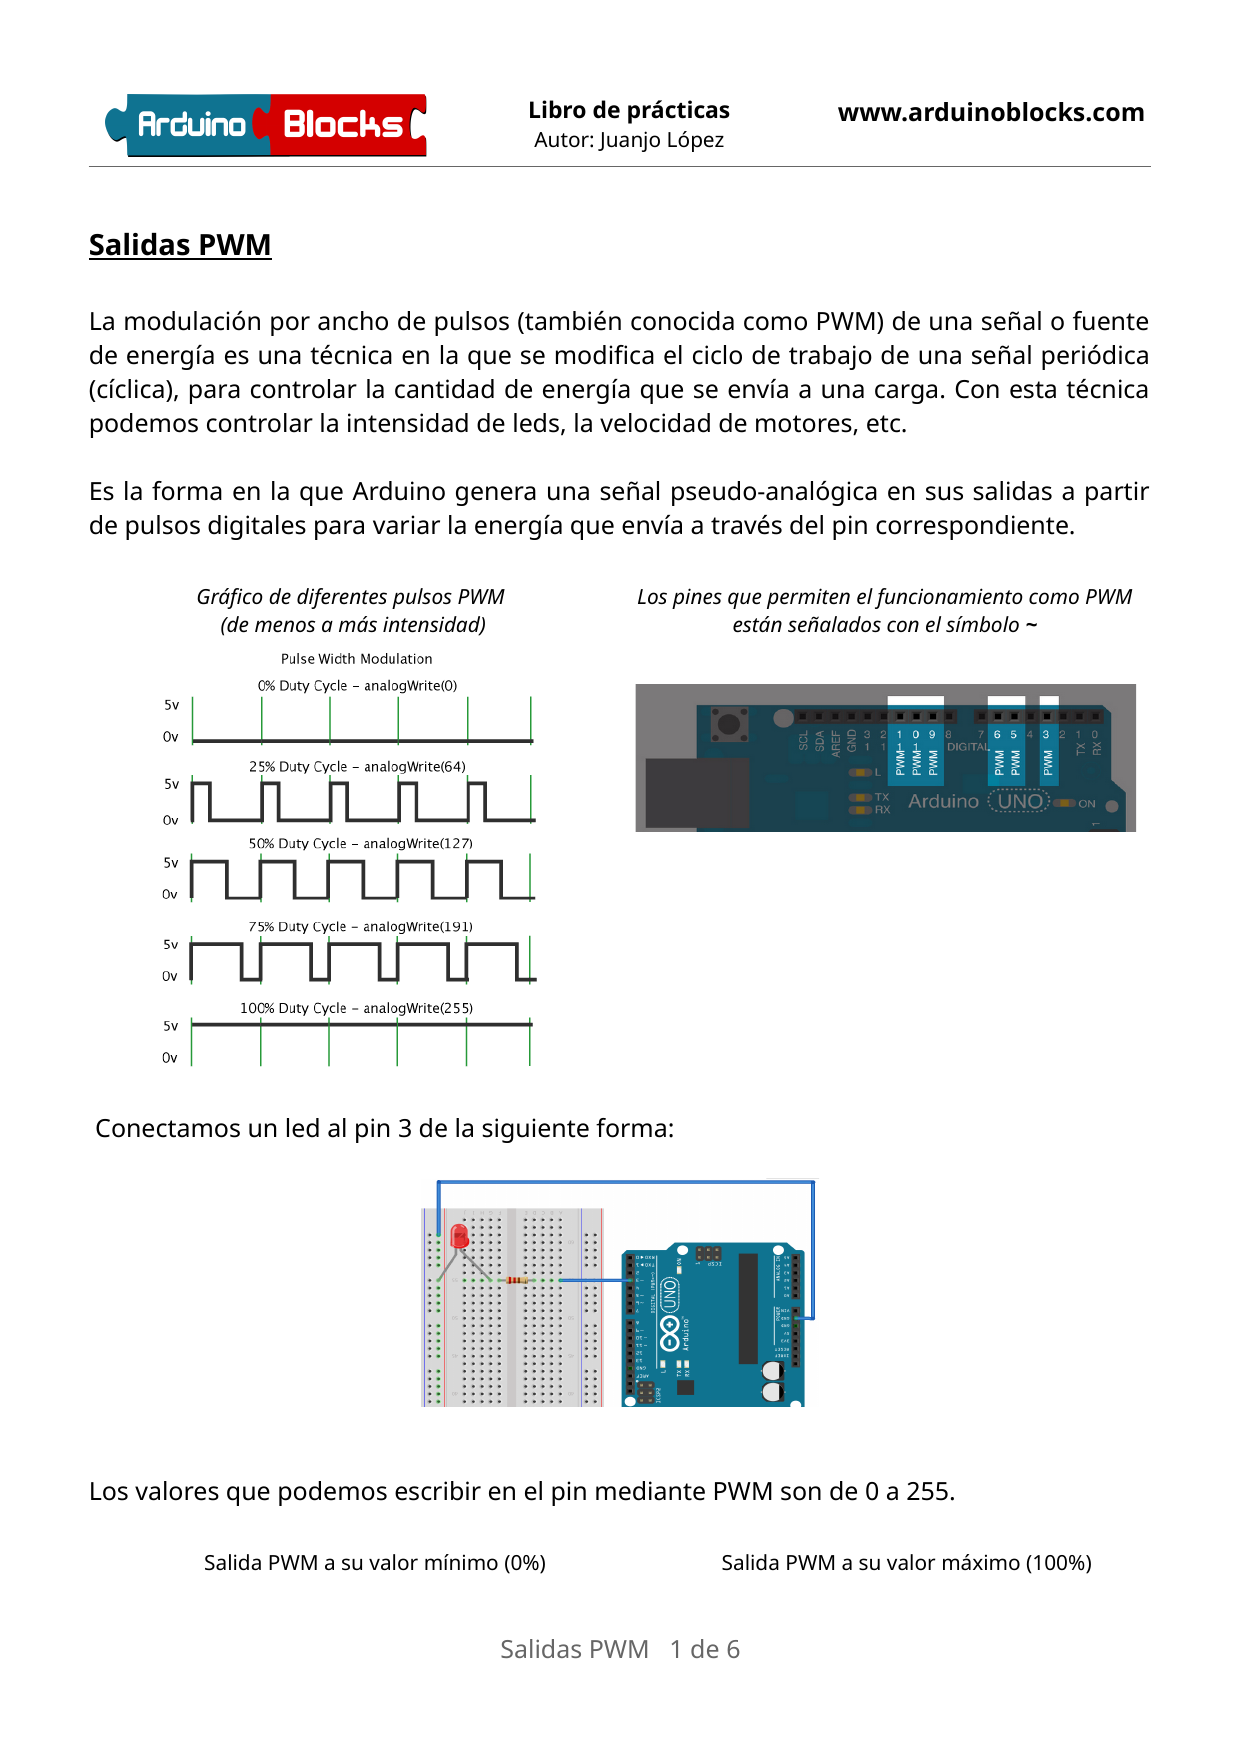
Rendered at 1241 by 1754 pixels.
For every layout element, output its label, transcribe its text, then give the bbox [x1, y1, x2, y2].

text Conectamos un led al pin 3 de la siguiente forma: [88, 1110, 1152, 1144]
table_cell [89, 644, 620, 1076]
table_header Gráfico de diferentes pulsos PWM (de menos a más intensidad) [89, 576, 620, 644]
picture [162, 650, 547, 1071]
table_header Salida PWM a su valor máximo (100%) [661, 1542, 1152, 1582]
text La modulación por ancho de pulsos (también conocida como PWM) de una señal o fuente de energía es una técnica en la que se modifica el ciclo de trabajo de una señal periódica (cíclica), para controlar la cantidad de energía que se envía a una carga. Con esta técnica podemos controlar la intensidad de leds, la velocidad de motores, etc. [88, 303, 1152, 440]
text Los valores que podemos escribir en el pin mediante PWM son de 0 a 255. [88, 1474, 1152, 1508]
table_cell [620, 644, 1152, 1076]
picture [635, 684, 1137, 832]
picture [105, 94, 427, 157]
text Salidas PWM [88, 224, 1152, 264]
table_header Los pines que permiten el funcionamiento como PWM están señalados con el símbolo ~ [620, 576, 1152, 644]
text Es la forma en la que Arduino genera una señal pseudo-analógica en sus salidas a partir de pulsos digitales para variar la energía que envía a través del pin correspondiente. [88, 474, 1152, 542]
table_header Salida PWM a su valor mínimo (0%) [89, 1542, 661, 1582]
picture [421, 1178, 820, 1407]
